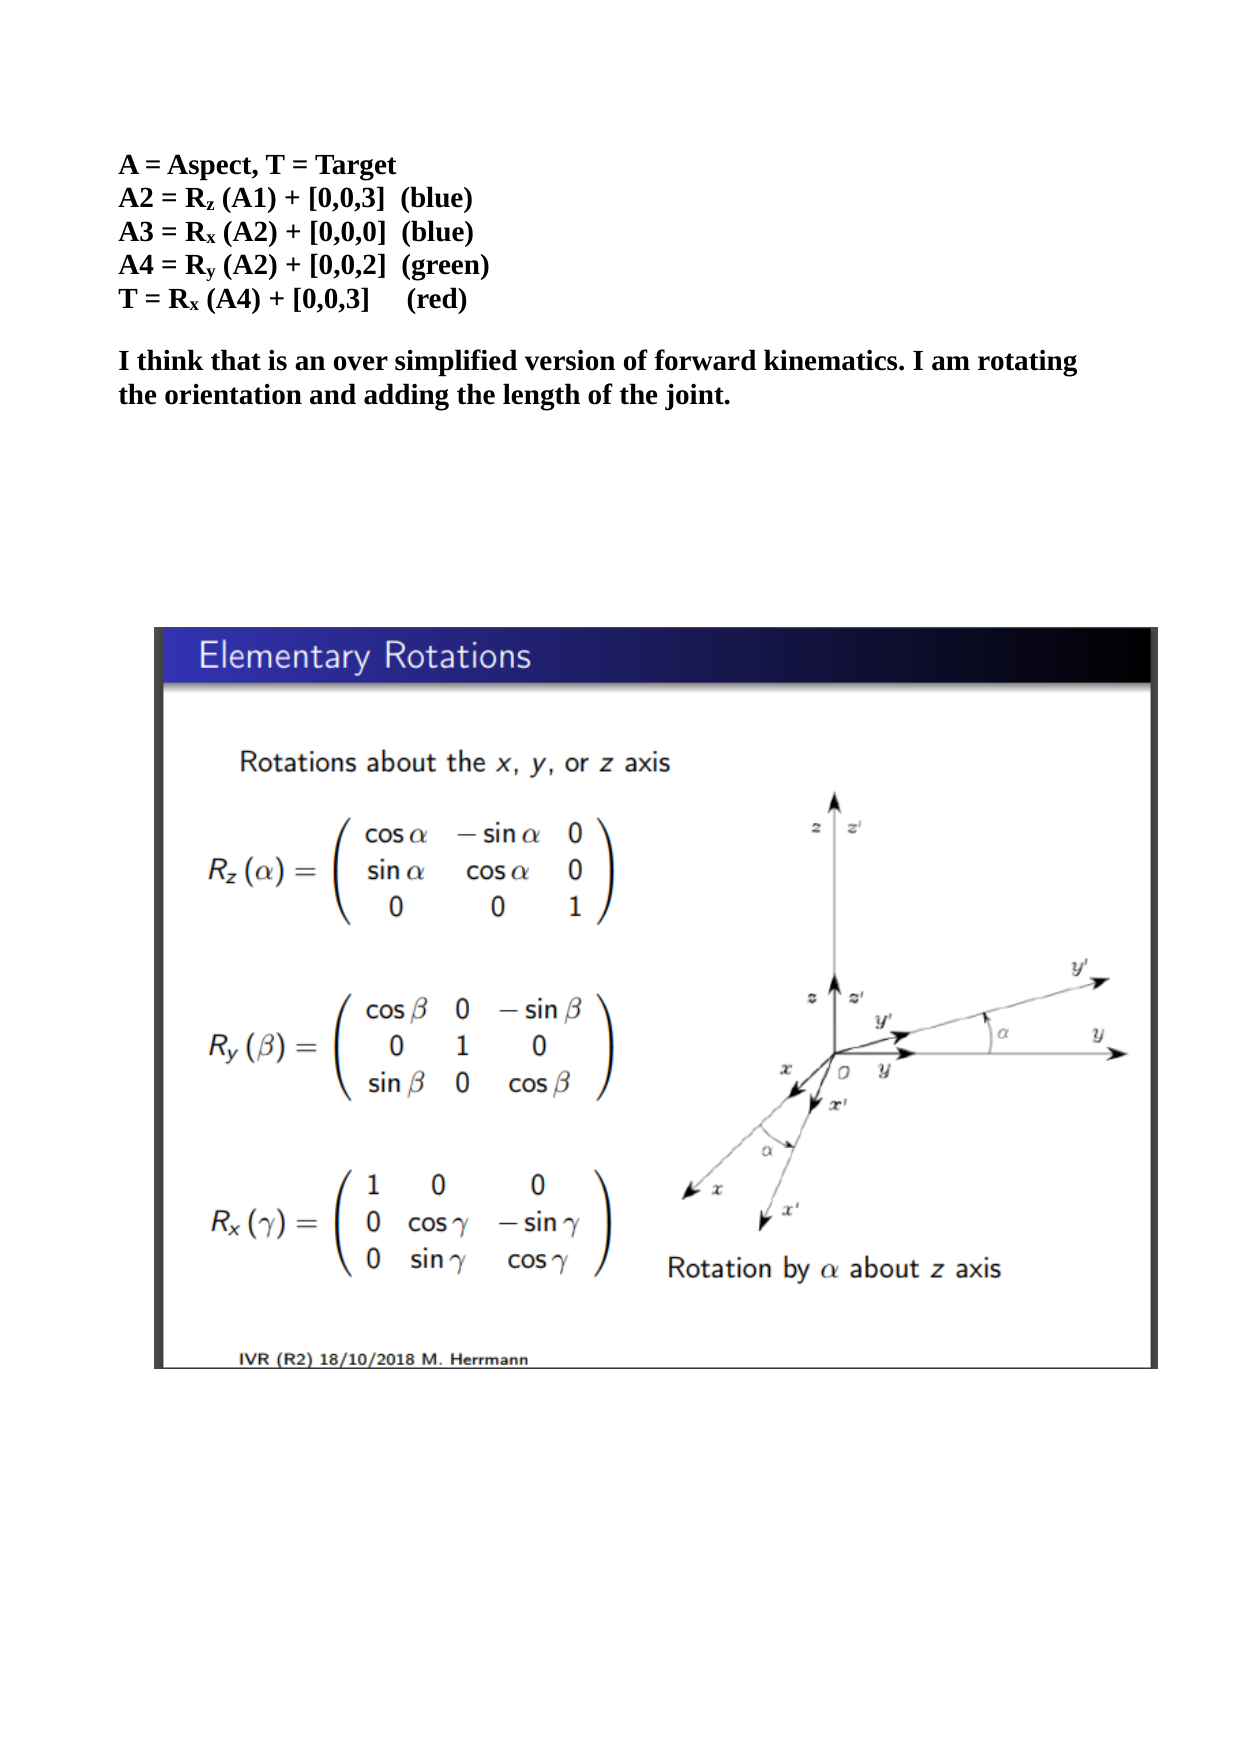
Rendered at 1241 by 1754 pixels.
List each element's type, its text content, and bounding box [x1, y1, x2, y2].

text I think that is an over simplified version of forward kinematics. I am rotating the orientation and adding the length of the joint. [118, 343, 1122, 410]
text A3 = Rx (A2) + [0,0,0] (blue) [118, 214, 1122, 247]
text A = Aspect, T = Target [118, 147, 1122, 180]
text T = Rx (A4) + [0,0,3] (red) [118, 281, 1122, 314]
picture [154, 627, 1158, 1369]
text A2 = Rz (A1) + [0,0,3] (blue) [118, 180, 1122, 214]
text A4 = Ry (A2) + [0,0,2] (green) [118, 247, 1122, 281]
